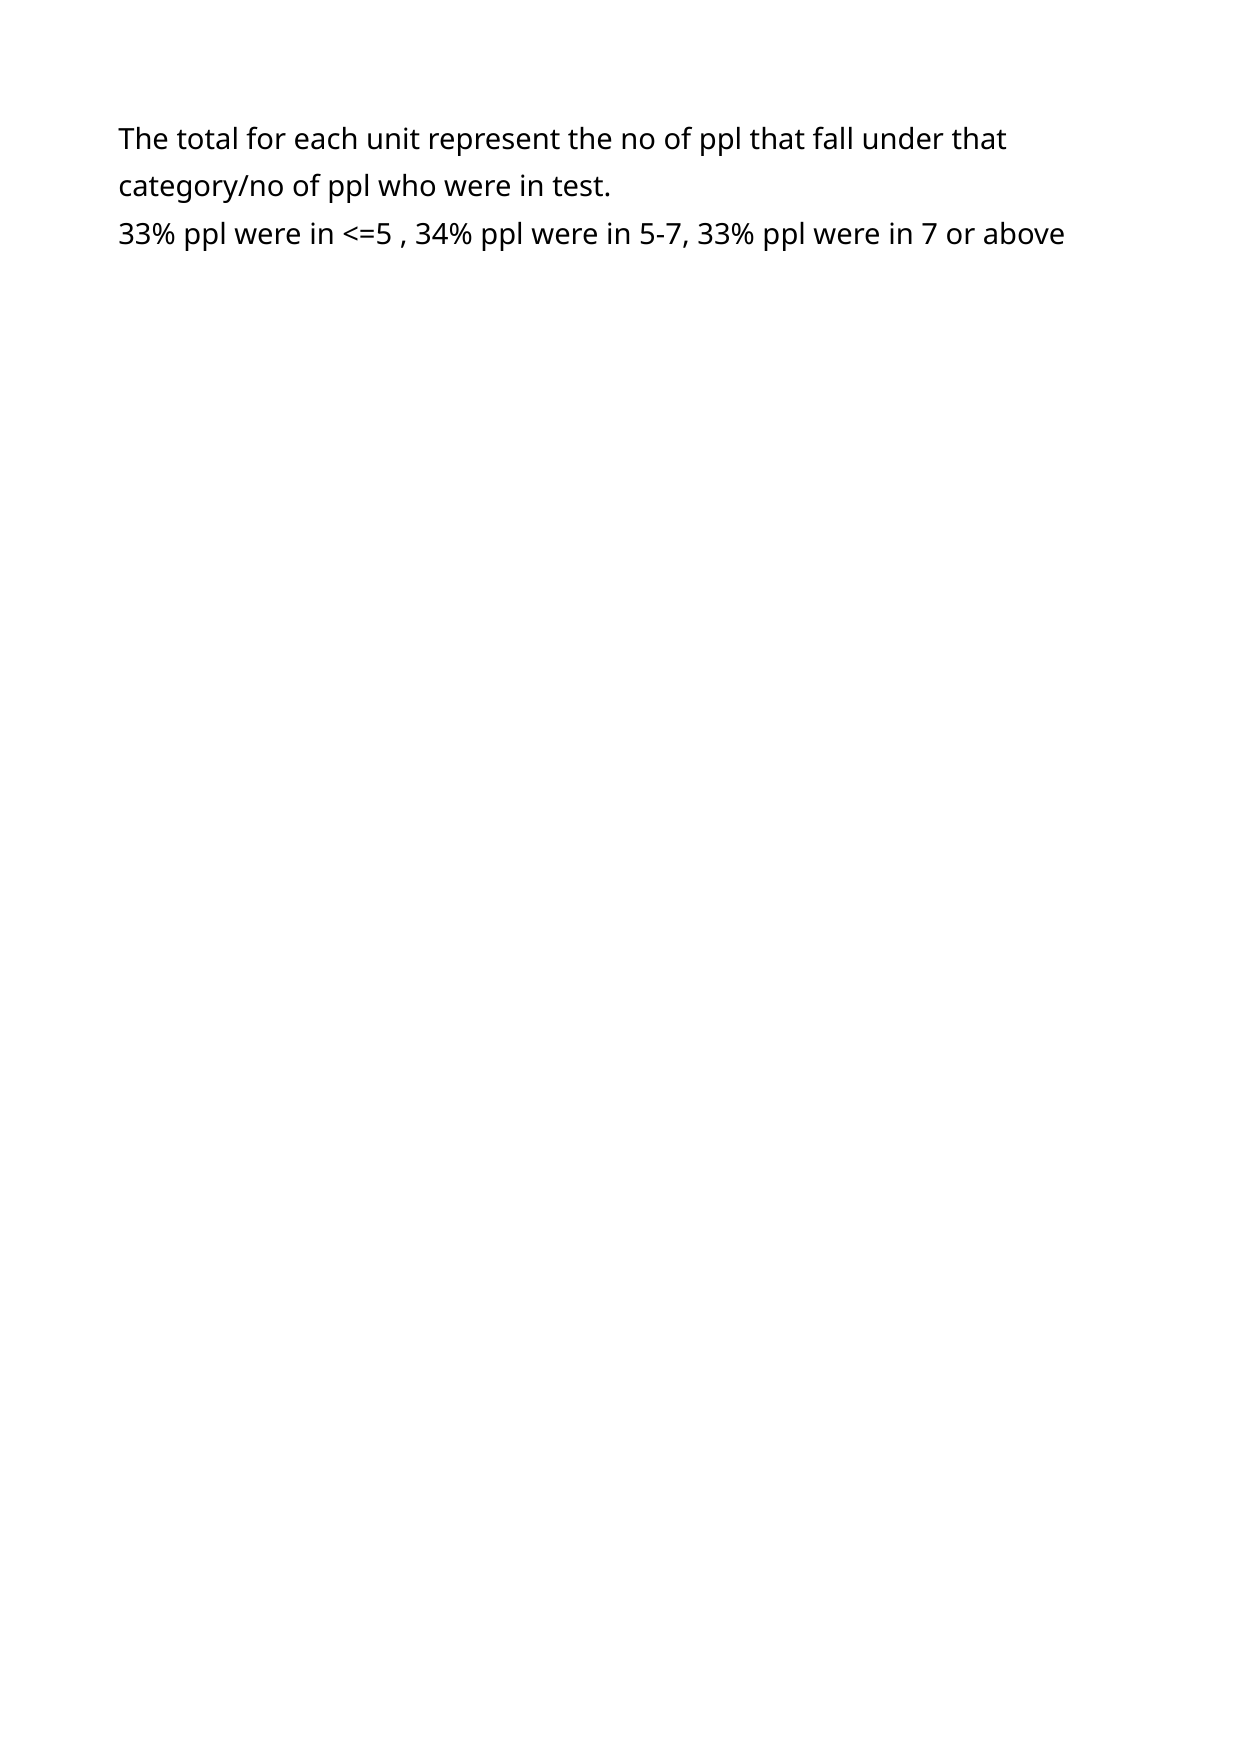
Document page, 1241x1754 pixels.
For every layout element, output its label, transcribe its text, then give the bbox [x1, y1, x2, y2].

text 33% ppl were in <=5 , 34% ppl were in 5-7, 33% ppl were in 7 or above [118, 213, 1122, 253]
text The total for each unit represent the no of ppl that fall under that category/no of ppl who were in test. [118, 118, 1122, 205]
